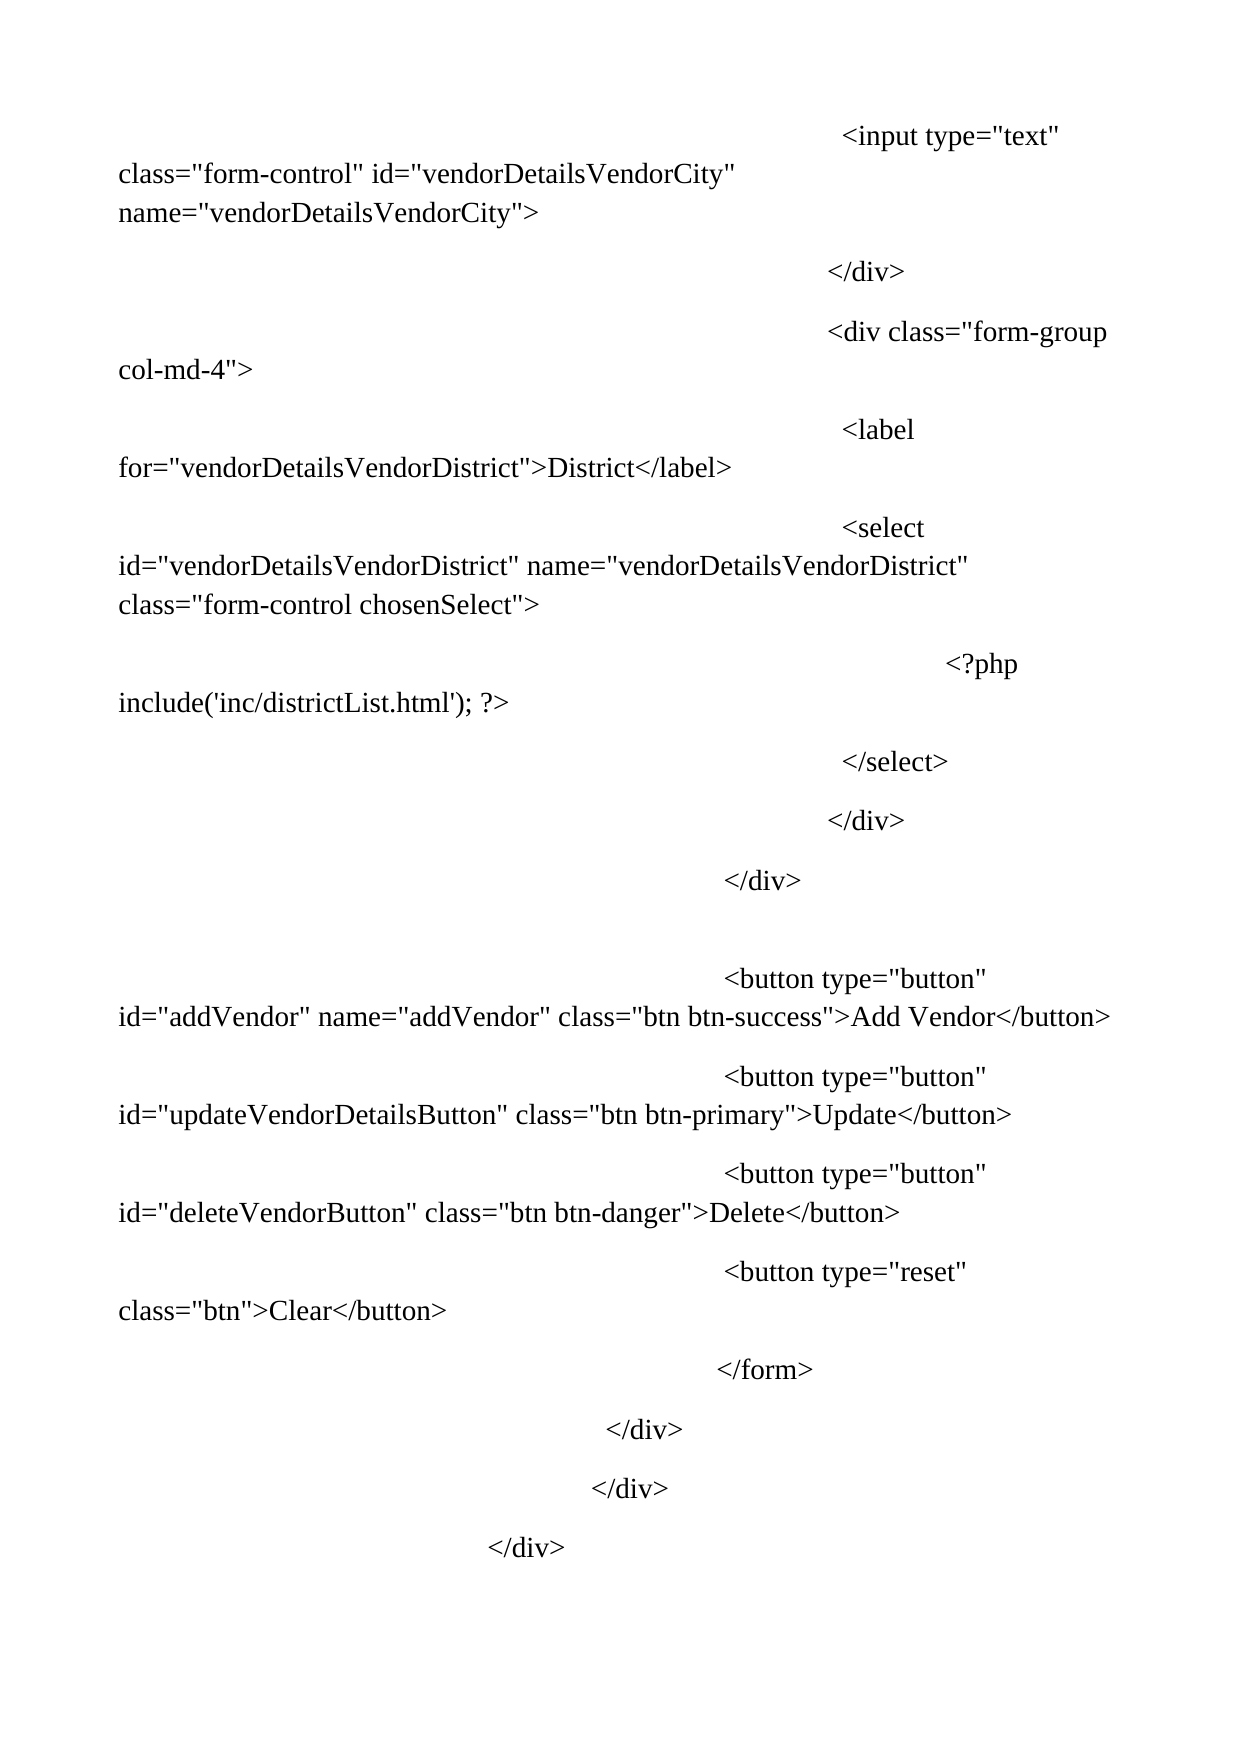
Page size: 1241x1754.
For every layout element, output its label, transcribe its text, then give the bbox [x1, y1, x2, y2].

text </div> [118, 254, 1122, 288]
text <button type="button" id="addVendor" name="addVendor" class="btn btn-success">Add Vendor</button> [118, 961, 1122, 1033]
text <input type="text" class="form-control" id="vendorDetailsVendorCity" name="vendorDetailsVendorCity"> [118, 118, 1122, 229]
text </div> [118, 1531, 1122, 1564]
text </div> [118, 1471, 1122, 1505]
text </div> [118, 803, 1122, 837]
text </div> [118, 863, 1122, 935]
text <button type="button" id="updateVendorDetailsButton" class="btn btn-primary">Update</button> [118, 1059, 1122, 1131]
text </form> [118, 1352, 1122, 1386]
text <label for="vendorDetailsVendorDistrict">District</label> [118, 412, 1122, 484]
text </select> [118, 744, 1122, 778]
text <button type="reset" class="btn">Clear</button> [118, 1254, 1122, 1327]
text <?php include('inc/districtList.html'); ?> [118, 646, 1122, 718]
text <button type="button" id="deleteVendorButton" class="btn btn-danger">Delete</button> [118, 1157, 1122, 1229]
text <div class="form-group col-md-4"> [118, 314, 1122, 386]
text </div> [118, 1412, 1122, 1445]
text <select id="vendorDetailsVendorDistrict" name="vendorDetailsVendorDistrict" class="form-control chosenSelect"> [118, 510, 1122, 620]
